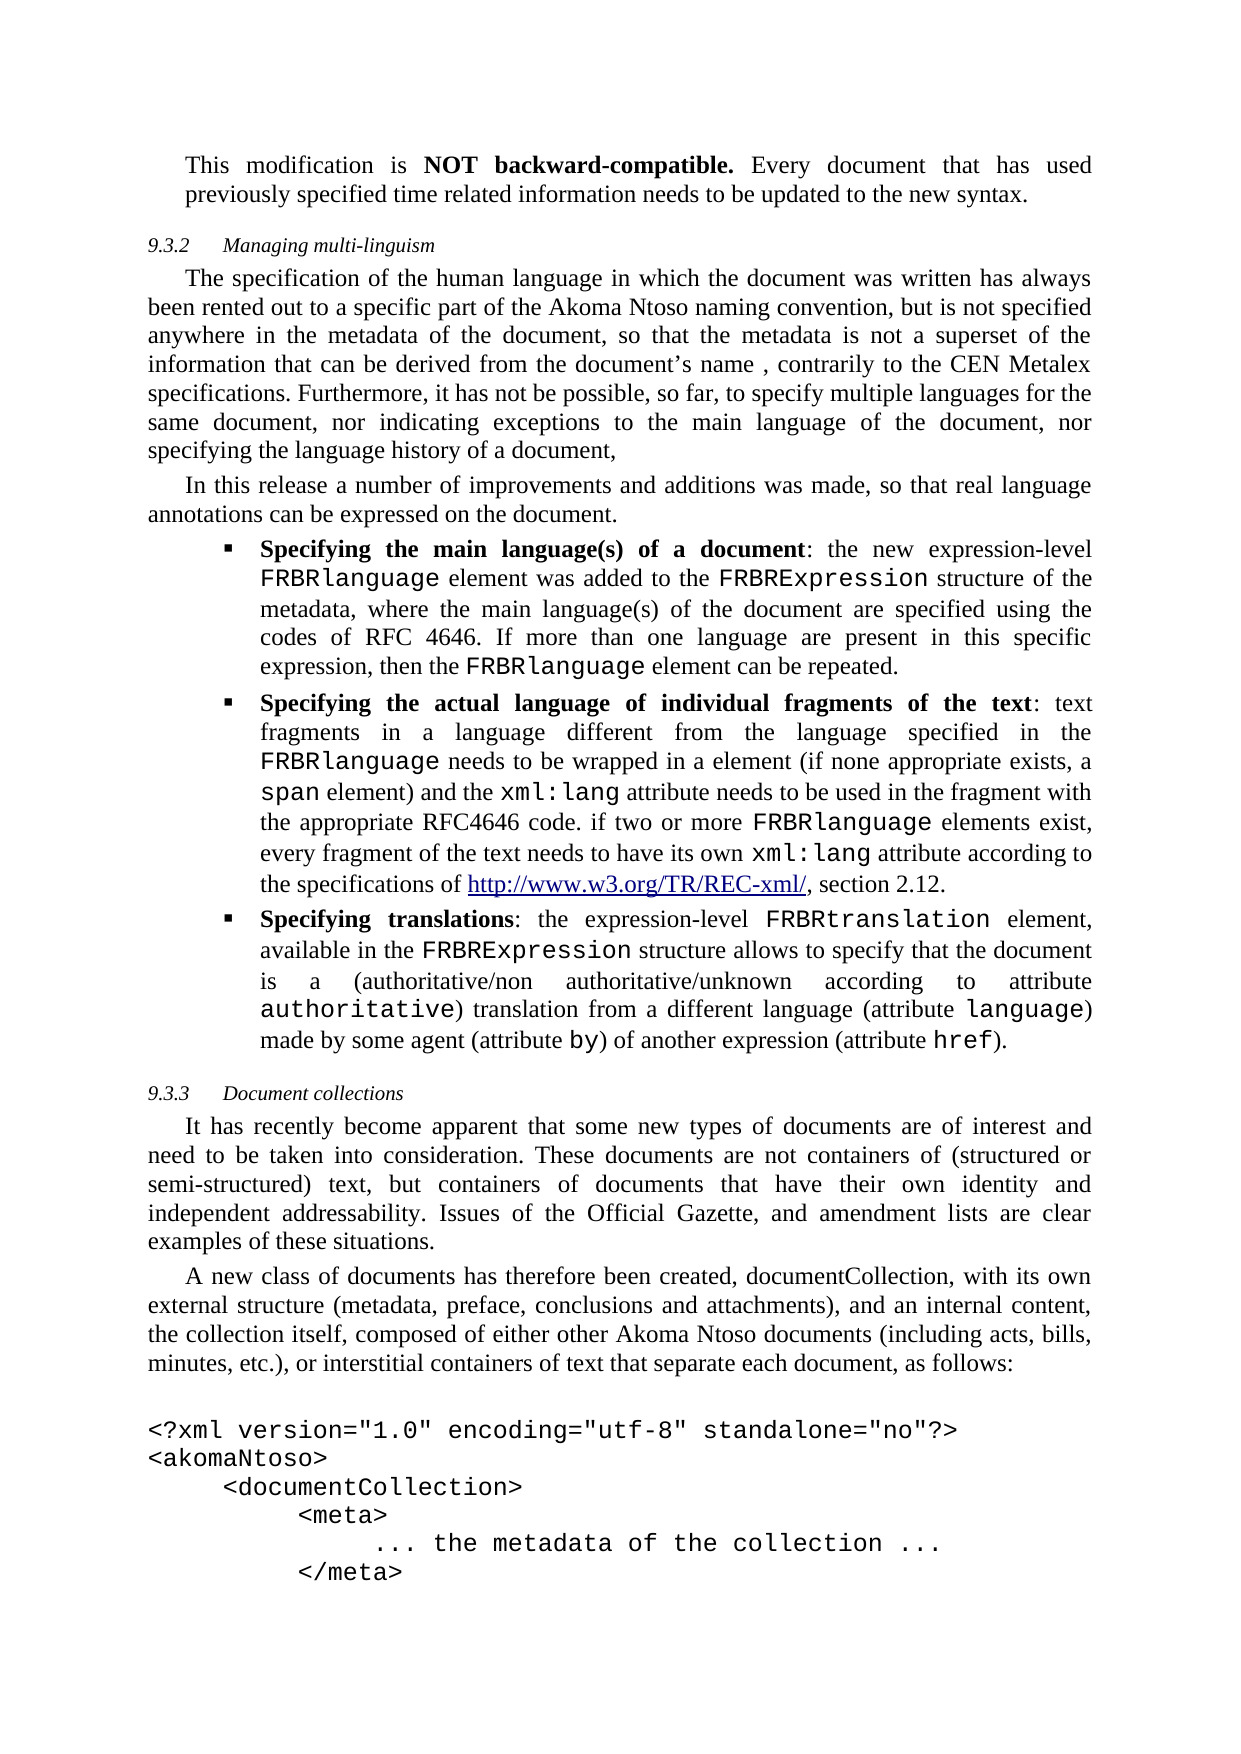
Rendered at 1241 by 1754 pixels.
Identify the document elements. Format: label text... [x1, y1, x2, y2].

list Specifying the actual language of individual fragments of the text: text fragments in a language different from the language specified in the FRBRlanguage needs to be wrapped in a element (if none appropriate exists, a span element) and the xml:lang attribute needs to be used in the fragment with the appropriate RFC4646 code. if two or more FRBRlanguage elements exist, every fragment of the text needs to have its own xml:lang attribute according to the specifications of http://www.w3.org/TR/REC-xml/, section 2.12. [222, 688, 1092, 898]
text This modification is NOT backward-compatible. Every document that has used previously specified time related information needs to be updated to the new syntax. [185, 150, 1092, 207]
text <?xml version="1.0" encoding="utf-8" standalone="no"?> <akomaNtoso> <documentCollection> <meta> ... the metadata of the collection ... </meta> [148, 1418, 1092, 1588]
text A new class of documents has therefore been created, documentCollection, with its own external structure (metadata, preface, conclusions and attachments), and an internal content, the collection itself, composed of either other Akoma Ntoso documents (including acts, bills, minutes, etc.), or interstitial containers of text that separate each document, as follows: [148, 1261, 1092, 1376]
text In this release a number of improvements and additions was made, so that real language annotations can be expressed on the document. [148, 470, 1092, 528]
list Specifying translations: the expression-level FRBRtranslation element, available in the FRBRExpression structure allows to specify that the document is a (authoritative/non authoritative/unknown according to attribute authoritative) translation from a different language (attribute language) made by some agent (attribute by) of another expression (attribute href). [222, 904, 1092, 1056]
list Specifying the main language(s) of a document: the new expression-level FRBRlanguage element was added to the FRBRExpression structure of the metadata, where the main language(s) of the document are specified using the codes of RFC 4646. If more than one language are present in this specific expression, then the FRBRlanguage element can be repeated. [222, 534, 1092, 682]
text The specification of the human language in which the document was written has always been rented out to a specific part of the Akoma Ntoso naming convention, but is not specified anywhere in the metadata of the document, so that the metadata is not a superset of the information that can be derived from the document’s name , contrarily to the CEN Metalex specifications. Furthermore, it has not be possible, so far, to specify multiple languages for the same document, nor indicating exceptions to the main language of the document, nor specifying the language history of a document, [148, 263, 1092, 464]
text It has recently become apparent that some new types of documents are of interest and need to be taken into consideration. These documents are not containers of (structured or semi-structured) text, but containers of documents that have their own identity and independent addressability. Issues of the Official Gazette, and amendment lists are clear examples of these situations. [148, 1111, 1092, 1255]
subtitle Managing multi-linguism [148, 232, 1092, 257]
subtitle Document collections [148, 1081, 1092, 1105]
